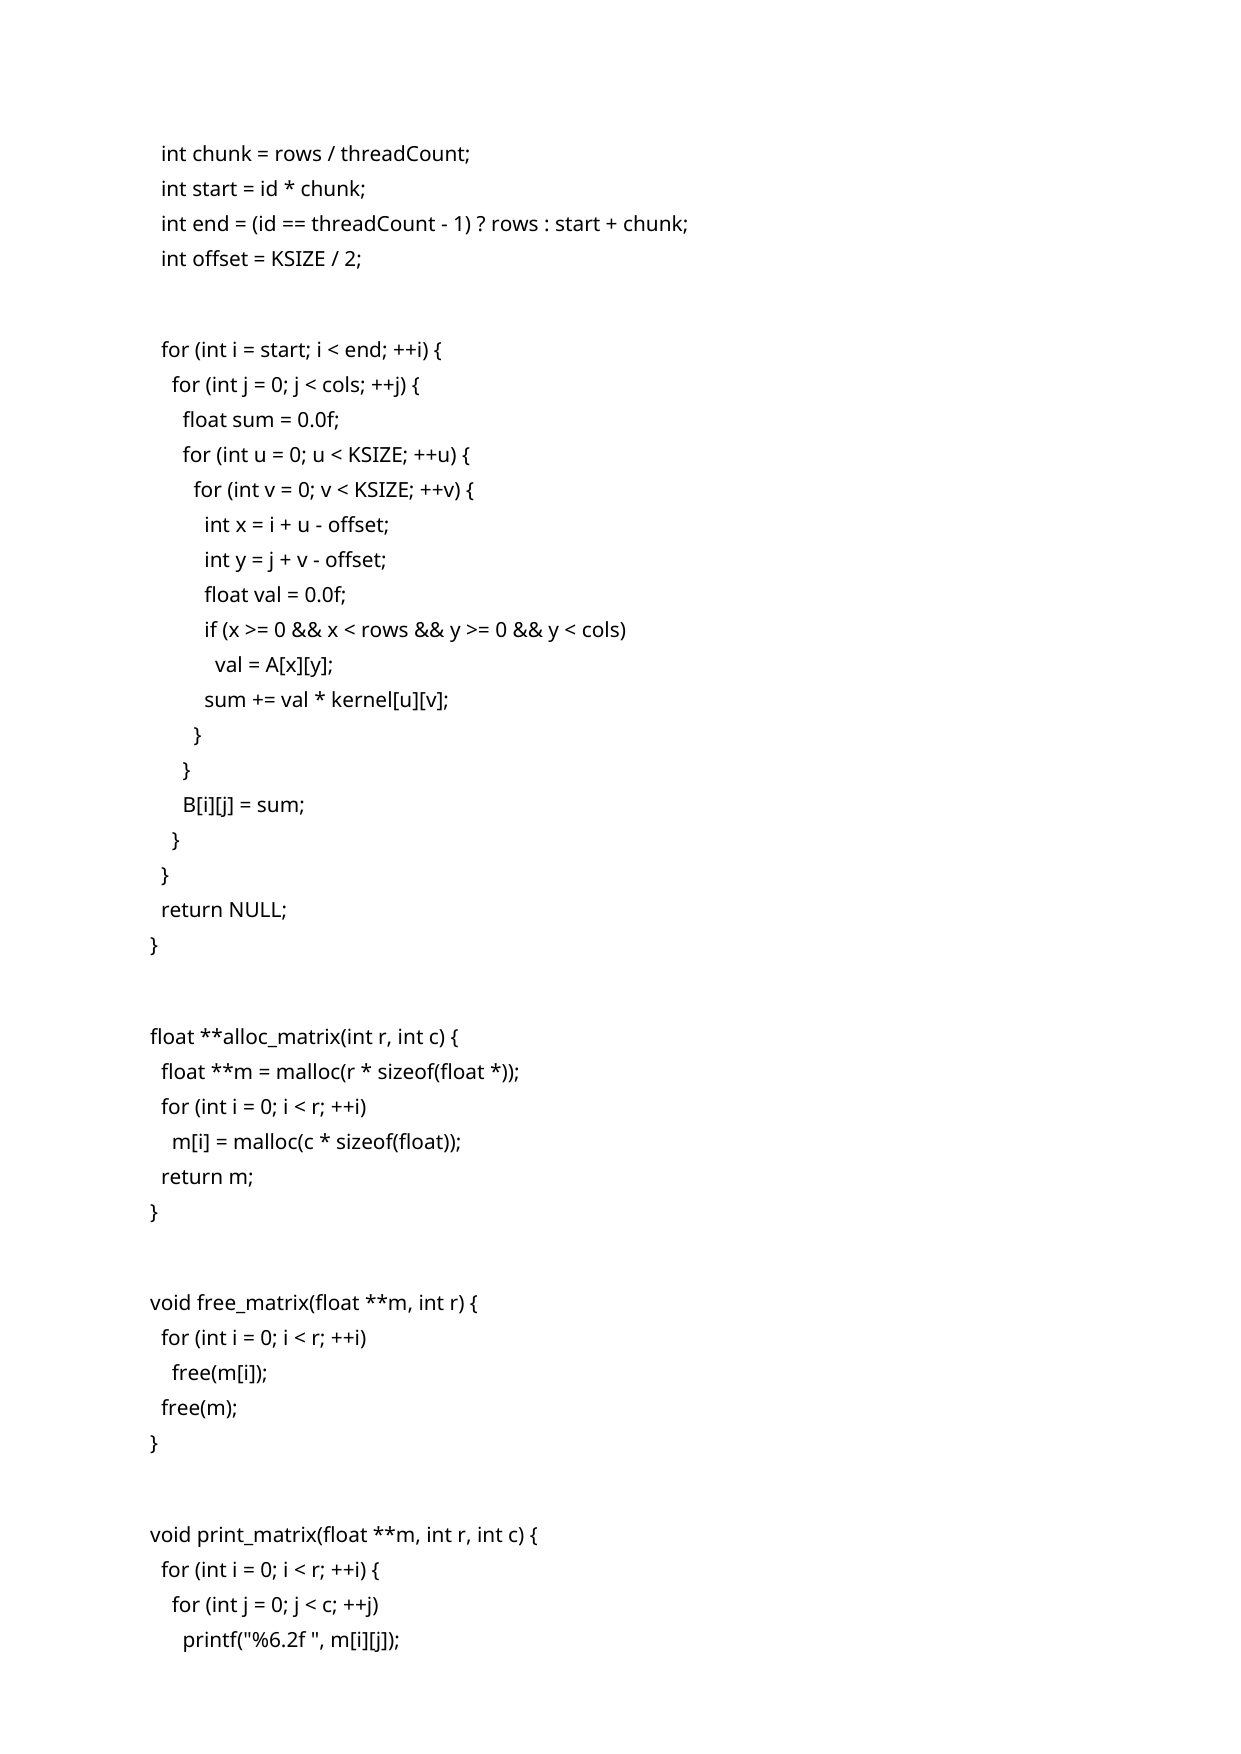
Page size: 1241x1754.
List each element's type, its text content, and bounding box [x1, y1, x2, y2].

text if (x >= 0 && x < rows && y >= 0 && y < cols) [150, 626, 454, 641]
text for (int i = 0; i < r; ++i) [150, 1103, 197, 1117]
text if (x >= 0 && x < rows && y >= 0 && y < cols) [553, 626, 1147, 641]
text float **m = malloc(r * sizeof(float *)); [437, 1068, 505, 1082]
text } [150, 1439, 154, 1453]
text float **alloc_matrix(int r, int c) { [343, 1033, 442, 1047]
text int end = (id == threadCount - 1) ? rows : start + chunk; [467, 220, 1147, 234]
text free(m[i]); [214, 1369, 238, 1383]
text float sum = 0.0f; [150, 416, 1147, 431]
text void print_matrix(float **m, int r, int c) { [200, 1531, 319, 1545]
text float **m = malloc(r * sizeof(float *)); [343, 1068, 437, 1082]
text float **m = malloc(r * sizeof(float *)); [510, 1068, 1147, 1082]
text free(m[i]); [258, 1369, 1147, 1383]
text for (int i = 0; i < r; ++i) [363, 1334, 1147, 1348]
text int offset = KSIZE / 2; [150, 255, 1147, 269]
text int end = (id == threadCount - 1) ? rows : start + chunk; [255, 220, 468, 234]
text for (int j = 0; j < c; ++j) [375, 1601, 1147, 1615]
text if (x >= 0 && x < rows && y >= 0 && y < cols) [455, 626, 552, 641]
text B[i][j] = sum; [150, 801, 224, 816]
text for (int j = 0; j < c; ++j) [298, 1601, 368, 1615]
text for (int i = 0; i < r; ++i) [197, 1334, 364, 1348]
text m[i] = malloc(c * sizeof(float)); [395, 1138, 447, 1152]
text m[i] = malloc(c * sizeof(float)); [208, 1138, 300, 1152]
text val = A[x][y]; [150, 661, 314, 676]
text float val = 0.0f; [150, 591, 1147, 606]
text for (int v = 0; v < KSIZE; ++v) { [150, 486, 1147, 501]
text m[i] = malloc(c * sizeof(float)); [300, 1138, 395, 1152]
text for (int j = 0; j < cols; ++j) { [297, 381, 396, 396]
text int x = i + u - offset; [150, 521, 1147, 536]
text void free_matrix(float **m, int r) { [150, 1299, 312, 1313]
text free(m); [150, 1404, 203, 1418]
text int start = id * chunk; [150, 185, 1147, 199]
text return NULL; [150, 906, 1147, 921]
text for (int i = 0; i < r; ++i) [150, 1334, 197, 1348]
text void free_matrix(float **m, int r) { [473, 1299, 1147, 1313]
text for (int i = 0; i < r; ++i) [363, 1103, 1147, 1117]
text for (int i = 0; i < r; ++i) { [197, 1566, 364, 1580]
text float **alloc_matrix(int r, int c) { [454, 1033, 1147, 1047]
text void free_matrix(float **m, int r) { [312, 1299, 462, 1313]
text } [150, 871, 1147, 886]
text for (int i = start; i < end; ++i) { [150, 346, 1147, 361]
text free(m[i]); [150, 1369, 214, 1383]
text for (int i = 0; i < r; ++i) { [375, 1566, 1147, 1580]
text return m; [150, 1173, 1147, 1187]
text m[i] = malloc(c * sizeof(float)); [452, 1138, 1147, 1152]
text void print_matrix(float **m, int r, int c) { [533, 1531, 1147, 1545]
text free(m); [203, 1404, 229, 1418]
text } [150, 941, 1147, 956]
text for (int j = 0; j < cols; ++j) { [397, 381, 1147, 396]
text B[i][j] = sum; [225, 801, 1147, 816]
text } [154, 1439, 1147, 1453]
text int end = (id == threadCount - 1) ? rows : start + chunk; [150, 220, 255, 234]
text } [150, 1208, 154, 1222]
text sum += val * kernel[u][v]; [150, 696, 1147, 711]
text } [154, 1208, 1147, 1222]
text int y = j + v - offset; [150, 556, 239, 571]
text } [150, 836, 1147, 851]
text int chunk = rows / threadCount; [150, 150, 1147, 164]
text float **alloc_matrix(int r, int c) { [150, 1033, 343, 1047]
text float **m = malloc(r * sizeof(float *)); [150, 1068, 343, 1082]
text for (int i = 0; i < r; ++i) [197, 1103, 364, 1117]
text for (int u = 0; u < KSIZE; ++u) { [150, 451, 1147, 466]
text printf("%6.2f ", m[i][j]); [240, 1636, 351, 1650]
text int y = j + v - offset; [271, 556, 1147, 571]
text } [150, 731, 1147, 746]
text for (int j = 0; j < c; ++j) [150, 1601, 208, 1615]
text void print_matrix(float **m, int r, int c) { [319, 1531, 522, 1545]
text printf("%6.2f ", m[i][j]); [391, 1636, 1147, 1650]
text for (int j = 0; j < c; ++j) [247, 1601, 296, 1615]
text for (int j = 0; j < cols; ++j) { [246, 381, 296, 396]
text val = A[x][y]; [315, 661, 1147, 676]
text } [150, 766, 1147, 781]
text for (int j = 0; j < cols; ++j) { [150, 381, 245, 396]
text for (int i = 0; i < r; ++i) { [150, 1566, 197, 1580]
text printf("%6.2f ", m[i][j]); [186, 1636, 240, 1650]
text free(m); [228, 1404, 1147, 1418]
